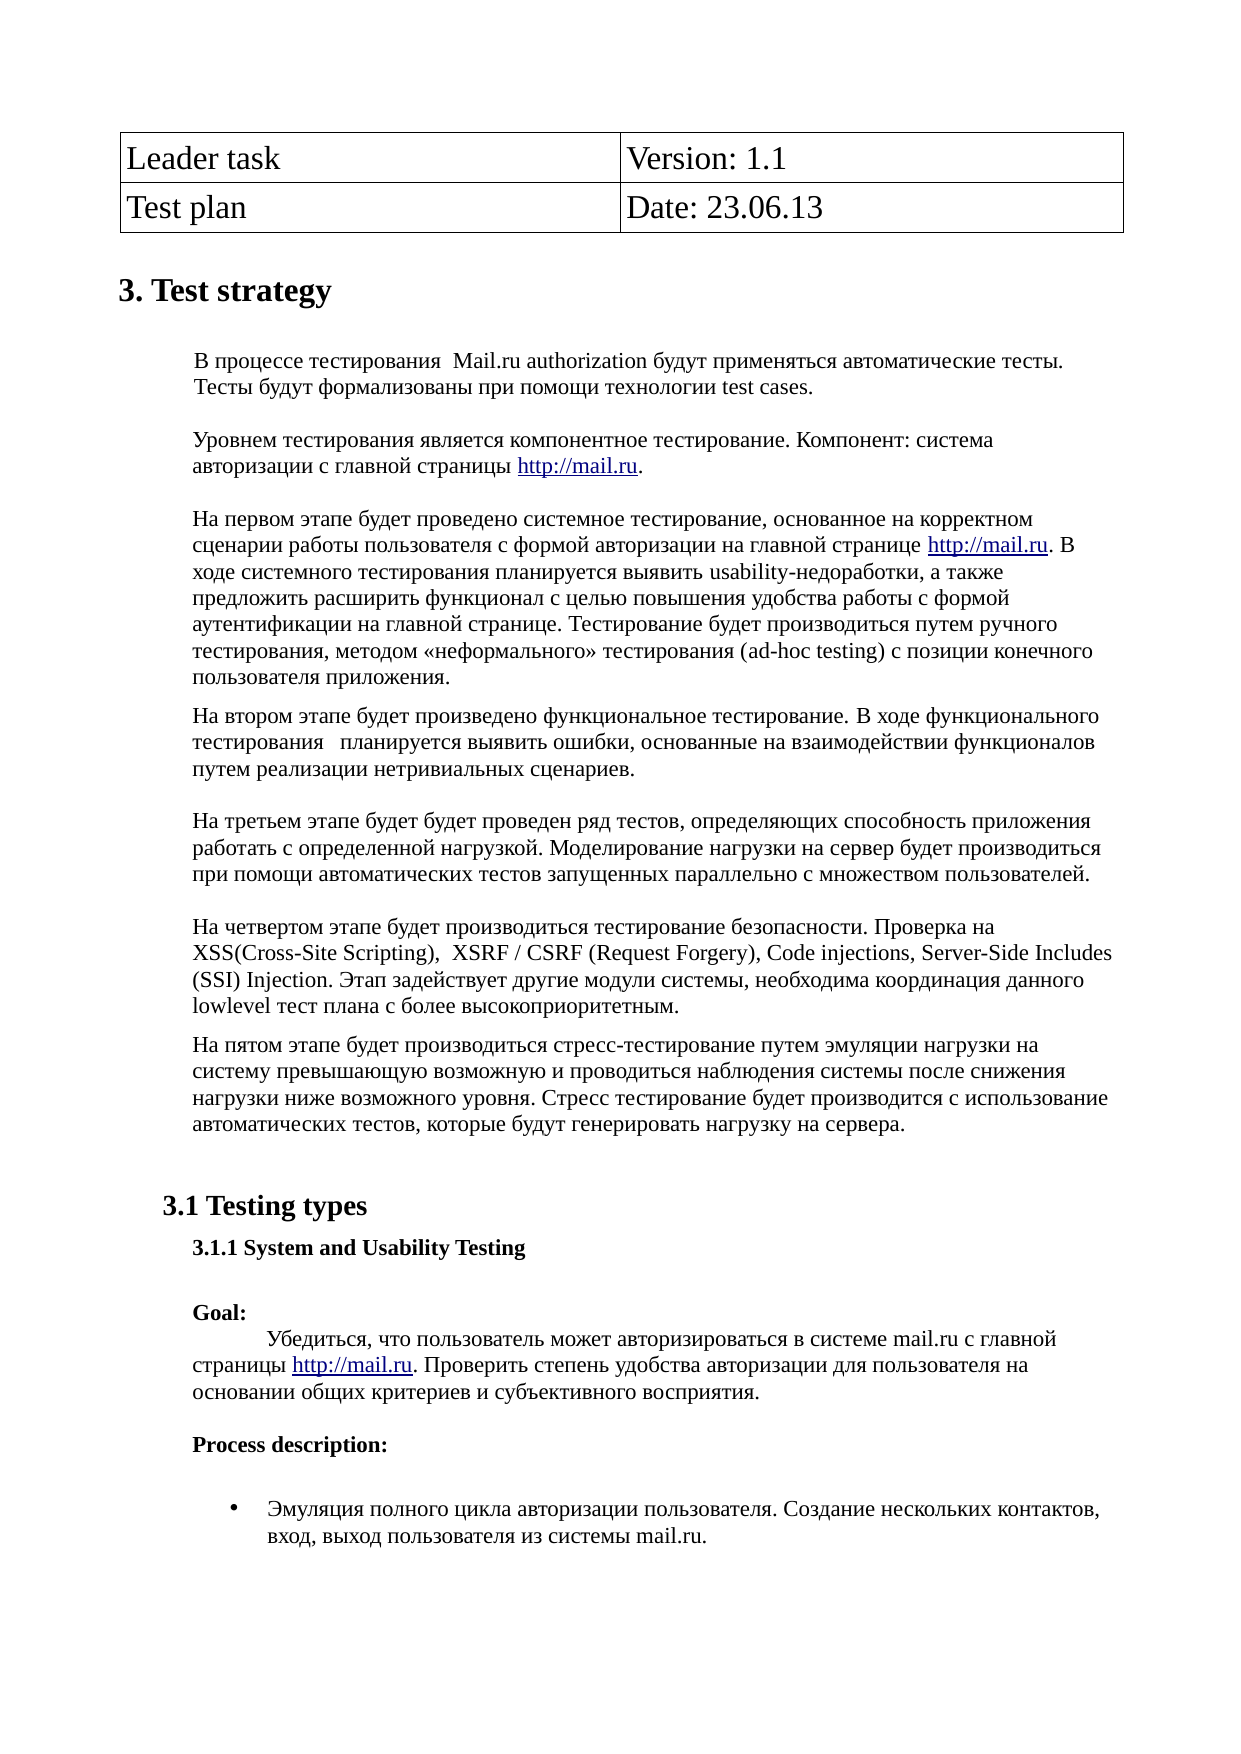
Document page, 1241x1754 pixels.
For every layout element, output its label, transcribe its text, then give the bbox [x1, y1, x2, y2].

table_header Leader task [121, 133, 620, 182]
list Эмуляция полного цикла авторизации пользователя. Создание нескольких контактов, вход, выход пользователя из системы mail.ru. [229, 1495, 1122, 1548]
table_cell Test plan [121, 183, 620, 232]
text Goal: [118, 1299, 1122, 1325]
text На четвертом этапе будет производиться тестирование безопасности. Проверка на XSS(Cross-Site Scripting), XSRF / CSRF (Request Forgery), Code injections, Server-Side Includes (SSI) Injection. Этап задействует другие модули системы, необходима координация данного lowlevel тест плана с более высокоприоритетным. [162, 913, 1122, 1018]
table_header Version: 1.1 [621, 133, 1123, 182]
text На третьем этапе будет будет проведен ряд тестов, определяющих способность приложения работать с определенной нагрузкой. Моделирование нагрузки на сервер будет производиться при помощи автоматических тестов запущенных параллельно с множеством пользователей. [118, 807, 1122, 887]
text 3. Test strategy [118, 270, 1122, 309]
text Process description: [118, 1431, 1122, 1457]
text Убедиться, что пользователь может авторизироваться в системе mail.ru с главной страницы http://mail.ru. Проверить степень удобства авторизации для пользователя на основании общих критериев и субъективного восприятия. [118, 1325, 1122, 1404]
text На втором этапе будет произведено функциональное тестирование. В ходе функционального тестирования планируется выявить ошибки, основанные на взаимодействии функционалов путем реализации нетривиальных сценариев. [118, 702, 1122, 781]
text 3.1.1 System and Usability Testing [162, 1234, 1122, 1260]
table_cell Date: 23.06.13 [621, 183, 1123, 232]
text В процессе тестирования Mail.ru authorization будут применяться автоматические тесты. Тесты будут формализованы при помощи технологии test cases. [120, 347, 1122, 400]
text 3.1 Testing types [162, 1188, 1122, 1221]
text На пятом этапе будет производиться стресс-тестирование путем эмуляции нагрузки на систему превышающую возможную и проводиться наблюдения системы после снижения нагрузки ниже возможного уровня. Стресс тестирование будет производится с использование автоматических тестов, которые будут генерировать нагрузку на сервера. [162, 1031, 1122, 1136]
text Уровнем тестирования является компонентное тестирование. Компонент: система авторизации с главной страницы http://mail.ru. [118, 426, 1122, 479]
text На первом этапе будет проведено системное тестирование, основанное на корректном сценарии работы пользователя с формой авторизации на главной странице http://mail.ru. В ходе системного тестирования планируется выявить usability-недоработки, а также предложить расширить функционал с целью повышения удобства работы с формой аутентификации на главной странице. Тестирование будет производиться путем ручного тестирования, методом «неформального» тестирования (ad-hoc testing) с позиции конечного пользователя приложения. [162, 505, 1122, 689]
